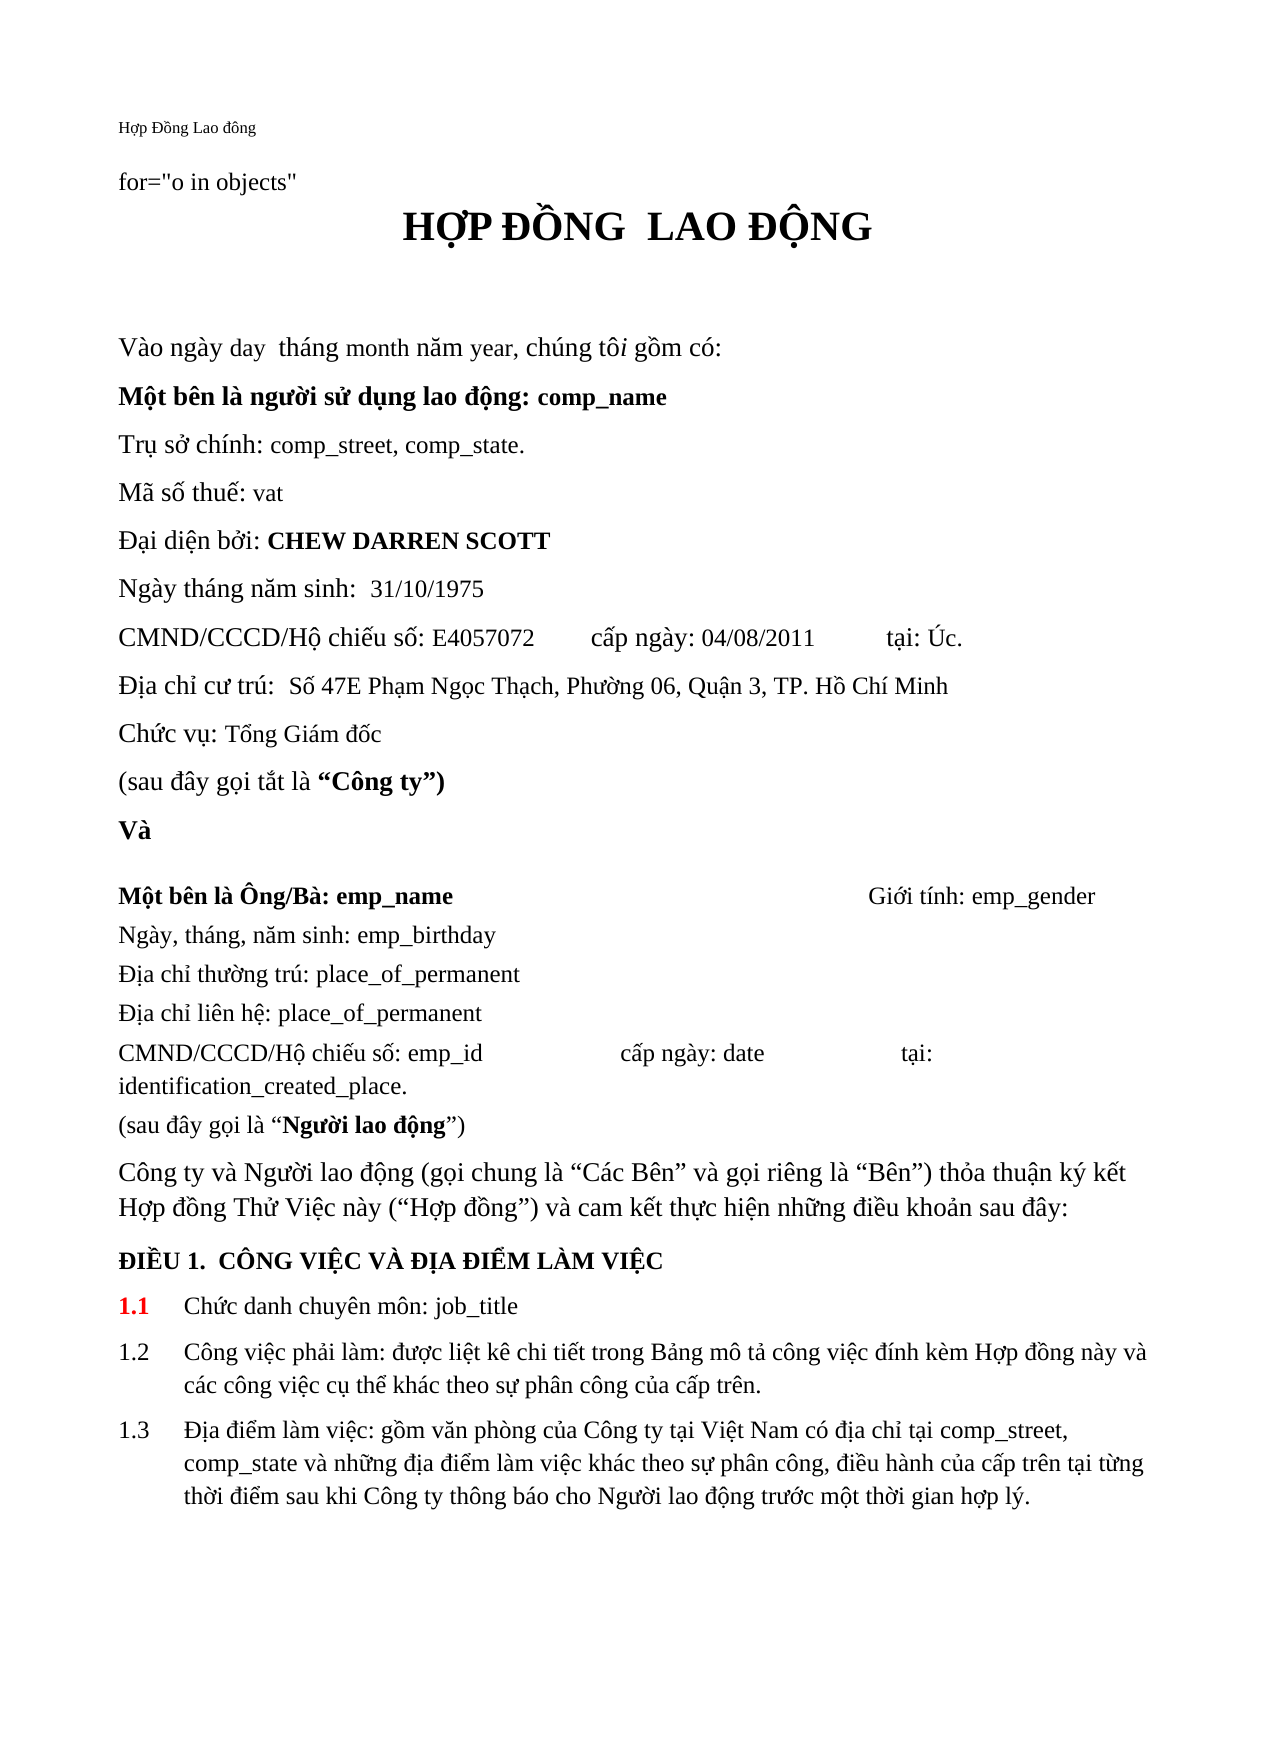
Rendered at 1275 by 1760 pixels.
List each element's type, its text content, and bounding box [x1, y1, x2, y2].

text Một bên là Ông/Bà: emp_name Giới tính: emp_gender [118, 881, 1157, 909]
title HỢP ĐỒNG LAO ĐỘNG [118, 202, 1157, 250]
text CMND/CCCD/Hộ chiếu số: emp_id cấp ngày: date tại: identification_created_place. [118, 1038, 1164, 1099]
text Một bên là người sử dụng lao động: comp_name [118, 380, 1157, 411]
subtitle Công việc phải làm: được liệt kê chi tiết trong Bảng mô tả công việc đính kèm Hợp đồng này và các công việc cụ thể khác theo sự phân công của cấp trên. [118, 1337, 1157, 1399]
text Địa chỉ thường trú: place_of_permanent [118, 959, 1157, 988]
text Đại diện bởi: CHEW DARREN SCOTT [118, 524, 1157, 556]
text CMND/CCCD/Hộ chiếu số: E4057072 cấp ngày: 04/08/2011 tại: Úc. [118, 621, 1157, 652]
subtitle ĐIỀU 1. CÔNG VIỆC VÀ ĐỊA ĐIỂM LÀM VIỆC [118, 1246, 1157, 1274]
text Địa chỉ cư trú: Số 47E Phạm Ngọc Thạch, Phường 06, Quận 3, TP. Hồ Chí Minh [118, 669, 1157, 700]
subtitle Chức danh chuyên môn: job_title [118, 1291, 1157, 1320]
text for="o in objects" [118, 167, 1157, 196]
text Vào ngày day tháng month năm year, chúng tôi gồm có: [118, 331, 1157, 363]
text Ngày, tháng, năm sinh: emp_birthday [118, 920, 1157, 949]
subtitle Địa điểm làm việc: gồm văn phòng của Công ty tại Việt Nam có địa chỉ tại comp_street, comp_state và những địa điểm làm việc khác theo sự phân công, điều hành của cấp trên tại từng thời điểm sau khi Công ty thông báo cho Người lao động trước một thời gian hợp lý. [118, 1415, 1157, 1510]
text (sau đây gọi là “Người lao động”) [118, 1110, 1157, 1139]
text (sau đây gọi tắt là “Công ty”) [118, 766, 1157, 797]
text Công ty và Người lao động (gọi chung là “Các Bên” và gọi riêng là “Bên”) thỏa thuận ký kết Hợp đồng Thử Việc này (“Hợp đồng”) và cam kết thực hiện những điều khoản sau đây: [118, 1156, 1157, 1222]
text Và [118, 814, 1157, 845]
text Mã số thuế: vat [118, 476, 1157, 507]
text Địa chỉ liên hệ: place_of_permanent [118, 998, 1157, 1027]
text Trụ sở chính: comp_street, comp_state. [118, 428, 1157, 459]
text Chức vụ: Tổng Giám đốc [118, 717, 1157, 748]
text Ngày tháng năm sinh:­­­ 31/10/1975 [118, 573, 1157, 604]
